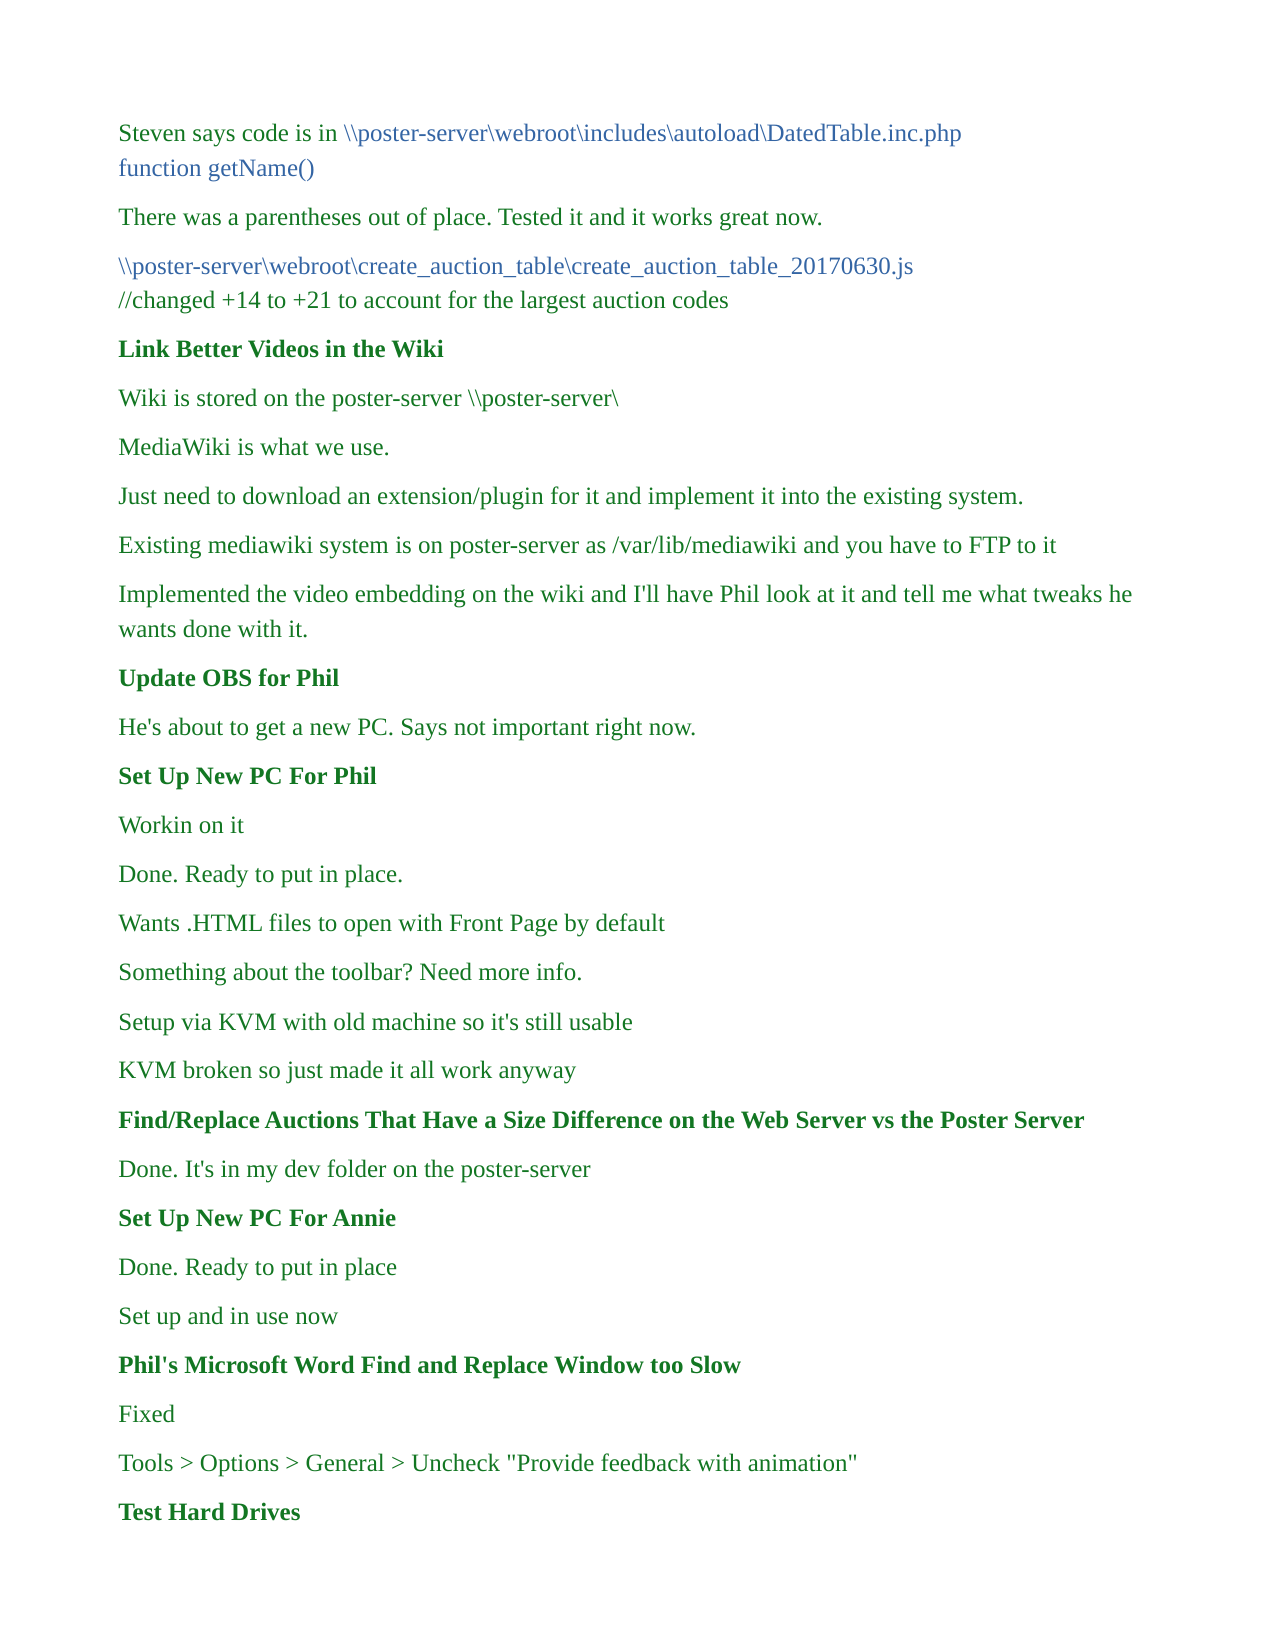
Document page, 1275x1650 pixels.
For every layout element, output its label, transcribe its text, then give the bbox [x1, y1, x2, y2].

text Set Up New PC For Annie [118, 1203, 1157, 1232]
text \\poster-server\webroot\create_auction_table\create_auction_table_20170630.js //changed +14 to +21 to account for the largest auction codes [118, 251, 1157, 314]
text Fixed [118, 1399, 1157, 1428]
text Tools > Options > General > Uncheck "Provide feedback with animation" [118, 1448, 1157, 1477]
text Set up and in use now [118, 1301, 1157, 1330]
text Done. Ready to put in place. [118, 859, 1157, 888]
text Existing mediawiki system is on poster-server as /var/lib/mediawiki and you have to FTP to it [118, 531, 1157, 559]
text Done. Ready to put in place [118, 1252, 1157, 1281]
text Phil's Microsoft Word Find and Replace Window too Slow [118, 1350, 1157, 1379]
text MediaWiki is what we use. [118, 432, 1157, 461]
text Test Hard Drives [118, 1497, 1157, 1526]
text Wiki is stored on the poster-server \\poster-server\ [118, 383, 1157, 412]
text He's about to get a new PC. Says not important right now. [118, 712, 1157, 741]
text Find/Replace Auctions That Have a Size Difference on the Web Server vs the Poster Server [118, 1105, 1157, 1133]
text Done. It's in my dev folder on the poster-server [118, 1154, 1157, 1182]
text Link Better Videos in the Wiki [118, 334, 1157, 363]
text KVM broken so just made it all work anyway [118, 1056, 1157, 1084]
text Just need to download an extension/plugin for it and implement it into the existing system. [118, 481, 1157, 510]
text Set Up New PC For Phil [118, 761, 1157, 790]
text Update OBS for Phil [118, 663, 1157, 692]
text Implemented the video embedding on the wiki and I'll have Phil look at it and tell me what tweaks he wants done with it. [118, 579, 1157, 643]
text Workin on it [118, 810, 1157, 839]
text Wants .HTML files to open with Front Page by default [118, 908, 1157, 937]
text Steven says code is in \\poster-server\webroot\includes\autoload\DatedTable.inc.php function getName() [118, 118, 1157, 181]
text Setup via KVM with old machine so it's still usable [118, 1007, 1157, 1035]
text Something about the toolbar? Need more info. [118, 957, 1157, 986]
text There was a parentheses out of place. Tested it and it works great now. [118, 202, 1157, 230]
